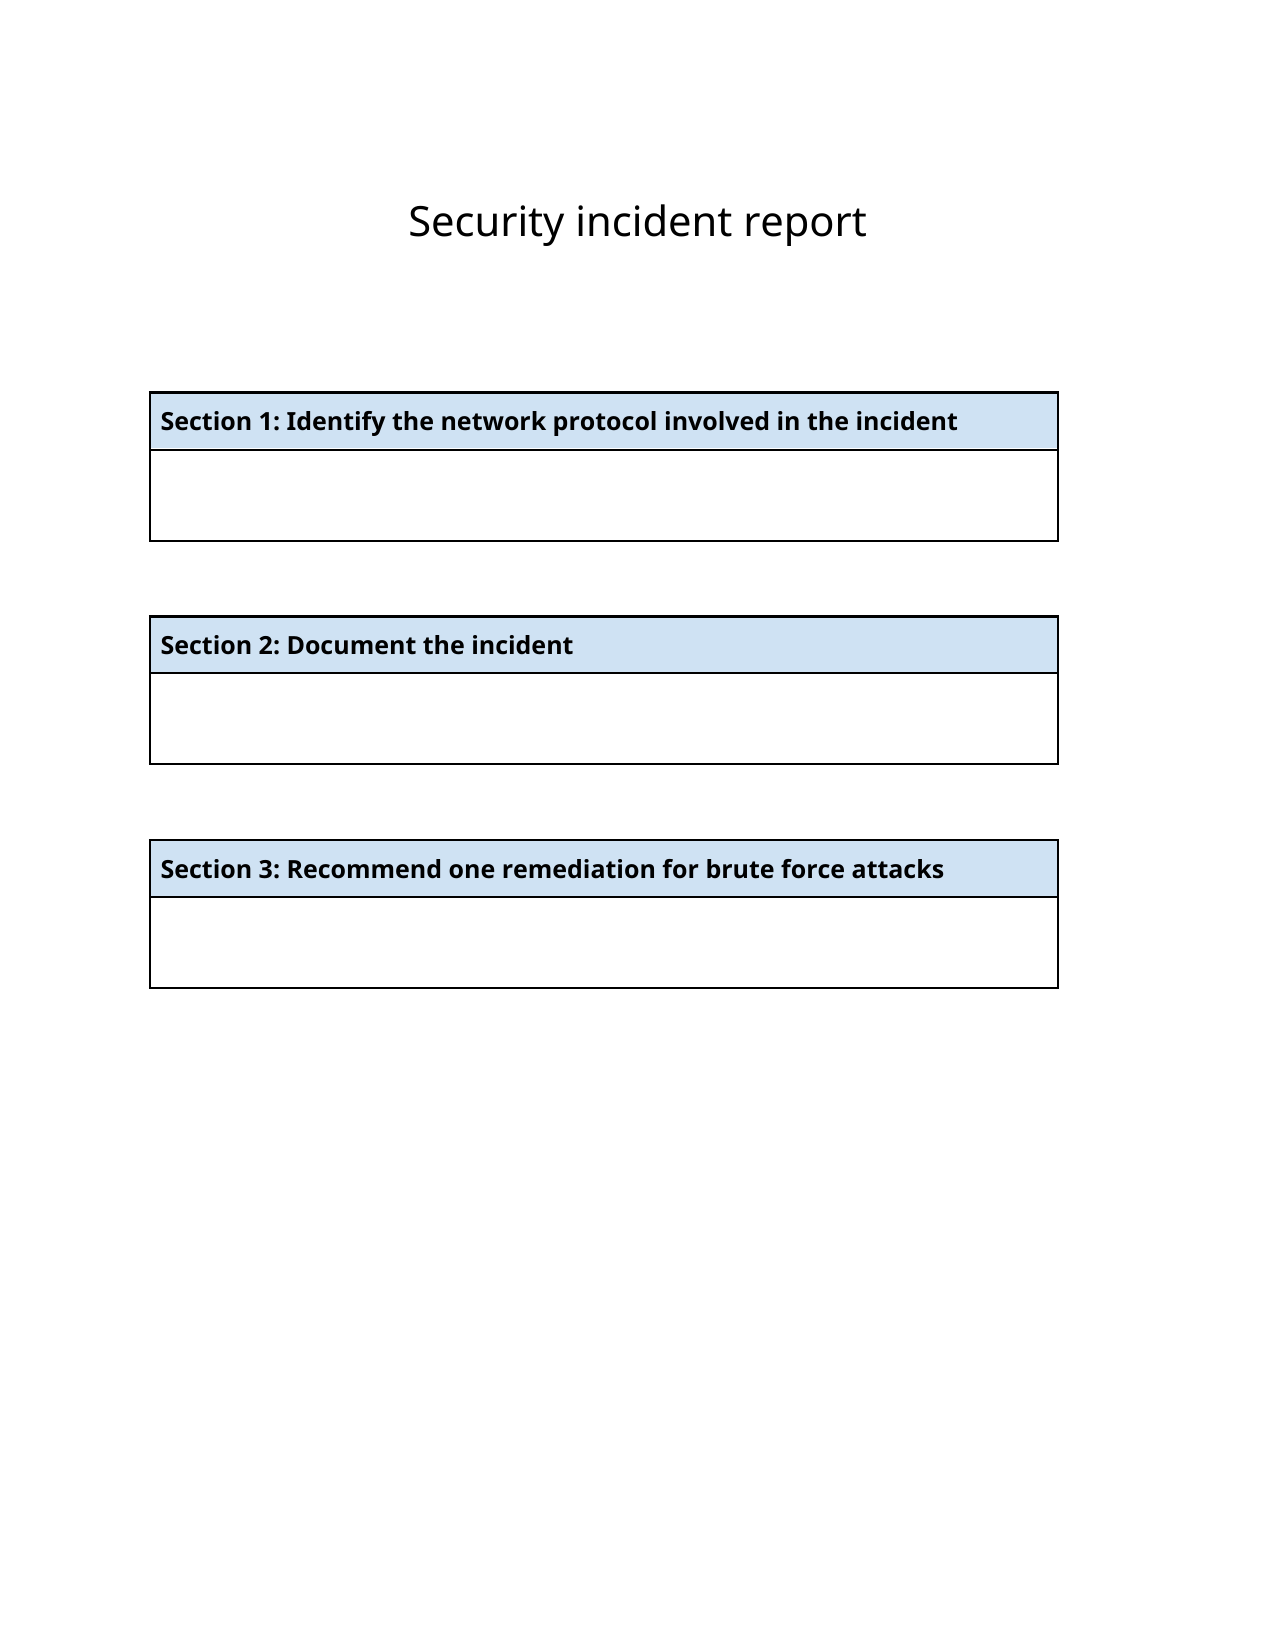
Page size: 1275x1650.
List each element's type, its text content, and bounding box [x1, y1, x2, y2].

table_cell [151, 451, 1057, 539]
table_cell [151, 898, 1057, 987]
table_header Section 2: Document the incident [151, 618, 1057, 672]
table_header Section 3: Recommend one remediation for brute force attacks [151, 841, 1057, 896]
table_cell [151, 674, 1057, 763]
subtitle Security incident report [150, 192, 1125, 248]
table_header Section 1: Identify the network protocol involved in the incident [151, 394, 1057, 448]
